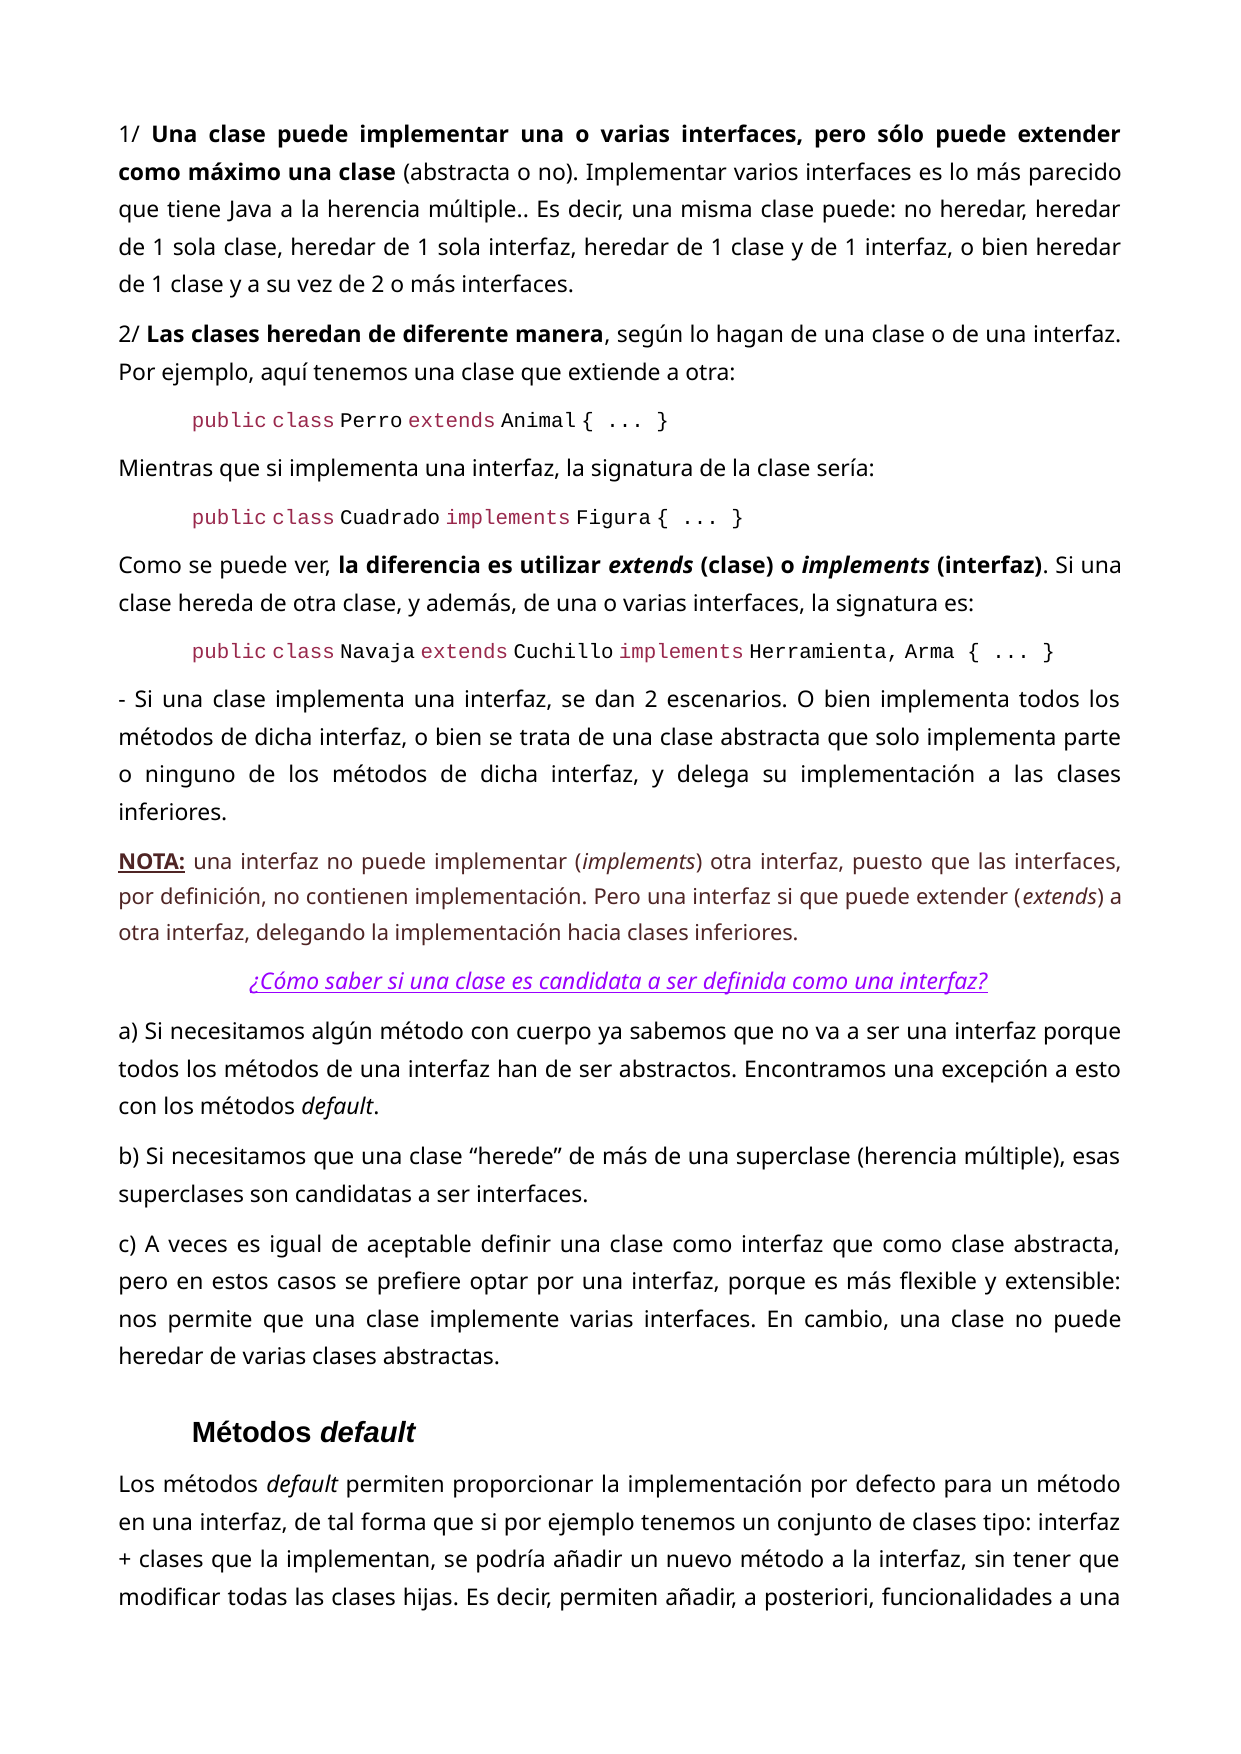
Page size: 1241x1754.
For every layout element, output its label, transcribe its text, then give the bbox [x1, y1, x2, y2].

text a) Si necesitamos algún método con cuerpo ya sabemos que no va a ser una interfaz porque todos los métodos de una interfaz han de ser abstractos. Encontramos una excepción a esto con los métodos default. [118, 1015, 1122, 1122]
text b) Si necesitamos que una clase “herede” de más de una superclase (herencia múltiple), esas superclases son candidatas a ser interfaces. [118, 1140, 1122, 1209]
text public class Navaja extends Cuchillo implements Herramienta, Arma { ... } [118, 636, 1122, 665]
text Los métodos default permiten proporcionar la implementación por defecto para un método en una interfaz, de tal forma que si por ejemplo tenemos un conjunto de clases tipo: interfaz + clases que la implementan, se podría añadir un nuevo método a la interfaz, sin tener que modificar todas las clases hijas. Es decir, permiten añadir, a posteriori, funcionalidades a una [118, 1468, 1122, 1612]
text public class Perro extends Animal { ... } [118, 406, 1122, 434]
text public class Cuadrado implements Figura { ... } [118, 502, 1122, 531]
text NOTA: una interfaz no puede implementar (implements) otra interfaz, puesto que las interfaces, por definición, no contienen implementación. Pero una interfaz si que puede extender (extends) a otra interfaz, delegando la implementación hacia clases inferiores. [118, 846, 1122, 947]
text - Si una clase implementa una interfaz, se dan 2 escenarios. O bien implementa todos los métodos de dicha interfaz, o bien se trata de una clase abstracta que solo implementa parte o ninguno de los métodos de dicha interfaz, y delega su implementación a las clases inferiores. [118, 683, 1122, 827]
text Como se puede ver, la diferencia es utilizar extends (clase) o implements (interfaz). Si una clase hereda de otra clase, y además, de una o varias interfaces, la signatura es: [118, 549, 1122, 618]
text 1/ Una clase puede implementar una o varias interfaces, pero sólo puede extender como máximo una clase (abstracta o no). Implementar varios interfaces es lo más parecido que tiene Java a la herencia múltiple.. Es decir, una misma clase puede: no heredar, heredar de 1 sola clase, heredar de 1 sola interfaz, heredar de 1 clase y de 1 interfaz, o bien heredar de 1 clase y a su vez de 2 o más interfaces. [118, 118, 1122, 299]
text c) A veces es igual de aceptable definir una clase como interfaz que como clase abstracta, pero en estos casos se prefiere optar por una interfaz, porque es más flexible y extensible: nos permite que una clase implemente varias interfaces. En cambio, una clase no puede heredar de varias clases abstractas. [118, 1228, 1122, 1372]
subtitle Métodos default [118, 1415, 1122, 1449]
text Mientras que si implementa una interfaz, la signatura de la clase sería: [118, 452, 1122, 483]
text ¿Cómo saber si una clase es candidata a ser definida como una interfaz? [118, 965, 1122, 997]
text 2/ Las clases heredan de diferente manera, según lo hagan de una clase o de una interfaz. Por ejemplo, aquí tenemos una clase que extiende a otra: [118, 318, 1122, 387]
